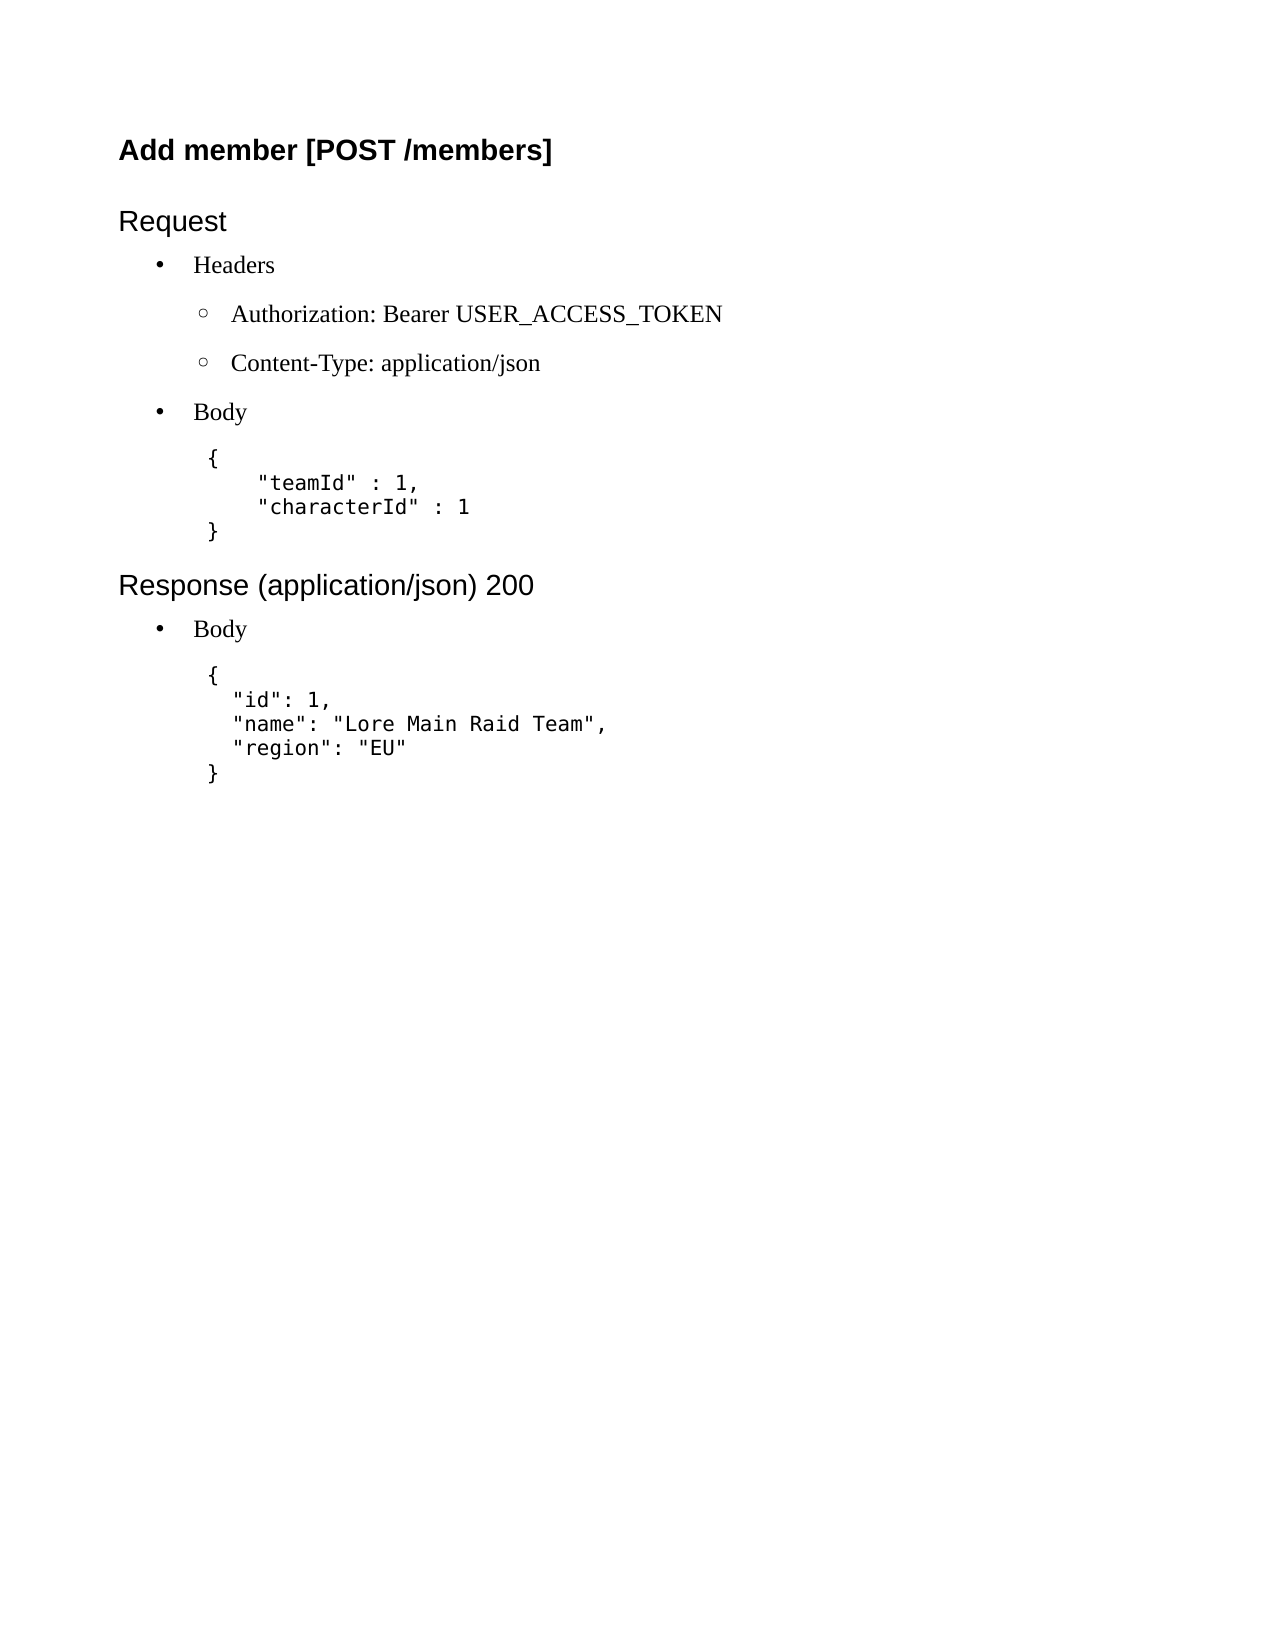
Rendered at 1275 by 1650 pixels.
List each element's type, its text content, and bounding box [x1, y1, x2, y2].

list Content-Type: application/json [193, 348, 1157, 377]
text } [207, 519, 1157, 543]
text { [207, 446, 1157, 471]
text "region": "EU" [207, 736, 1157, 761]
text "characterId" : 1 [207, 495, 1157, 519]
list Headers [156, 250, 1157, 279]
text "id": 1, [207, 688, 1157, 712]
list Body [156, 614, 1157, 643]
subtitle Request [118, 204, 1157, 237]
list Authorization: Bearer USER_ACCESS_TOKEN [193, 299, 1157, 328]
text "teamId" : 1, [207, 471, 1157, 495]
text "name": "Lore Main Raid Team", [207, 712, 1157, 736]
text } [207, 761, 1157, 785]
subtitle Response (application/json) 200 [118, 568, 1157, 602]
text { [207, 663, 1157, 688]
subtitle Add member [POST /members] [118, 133, 1157, 166]
list Body [156, 397, 1157, 426]
